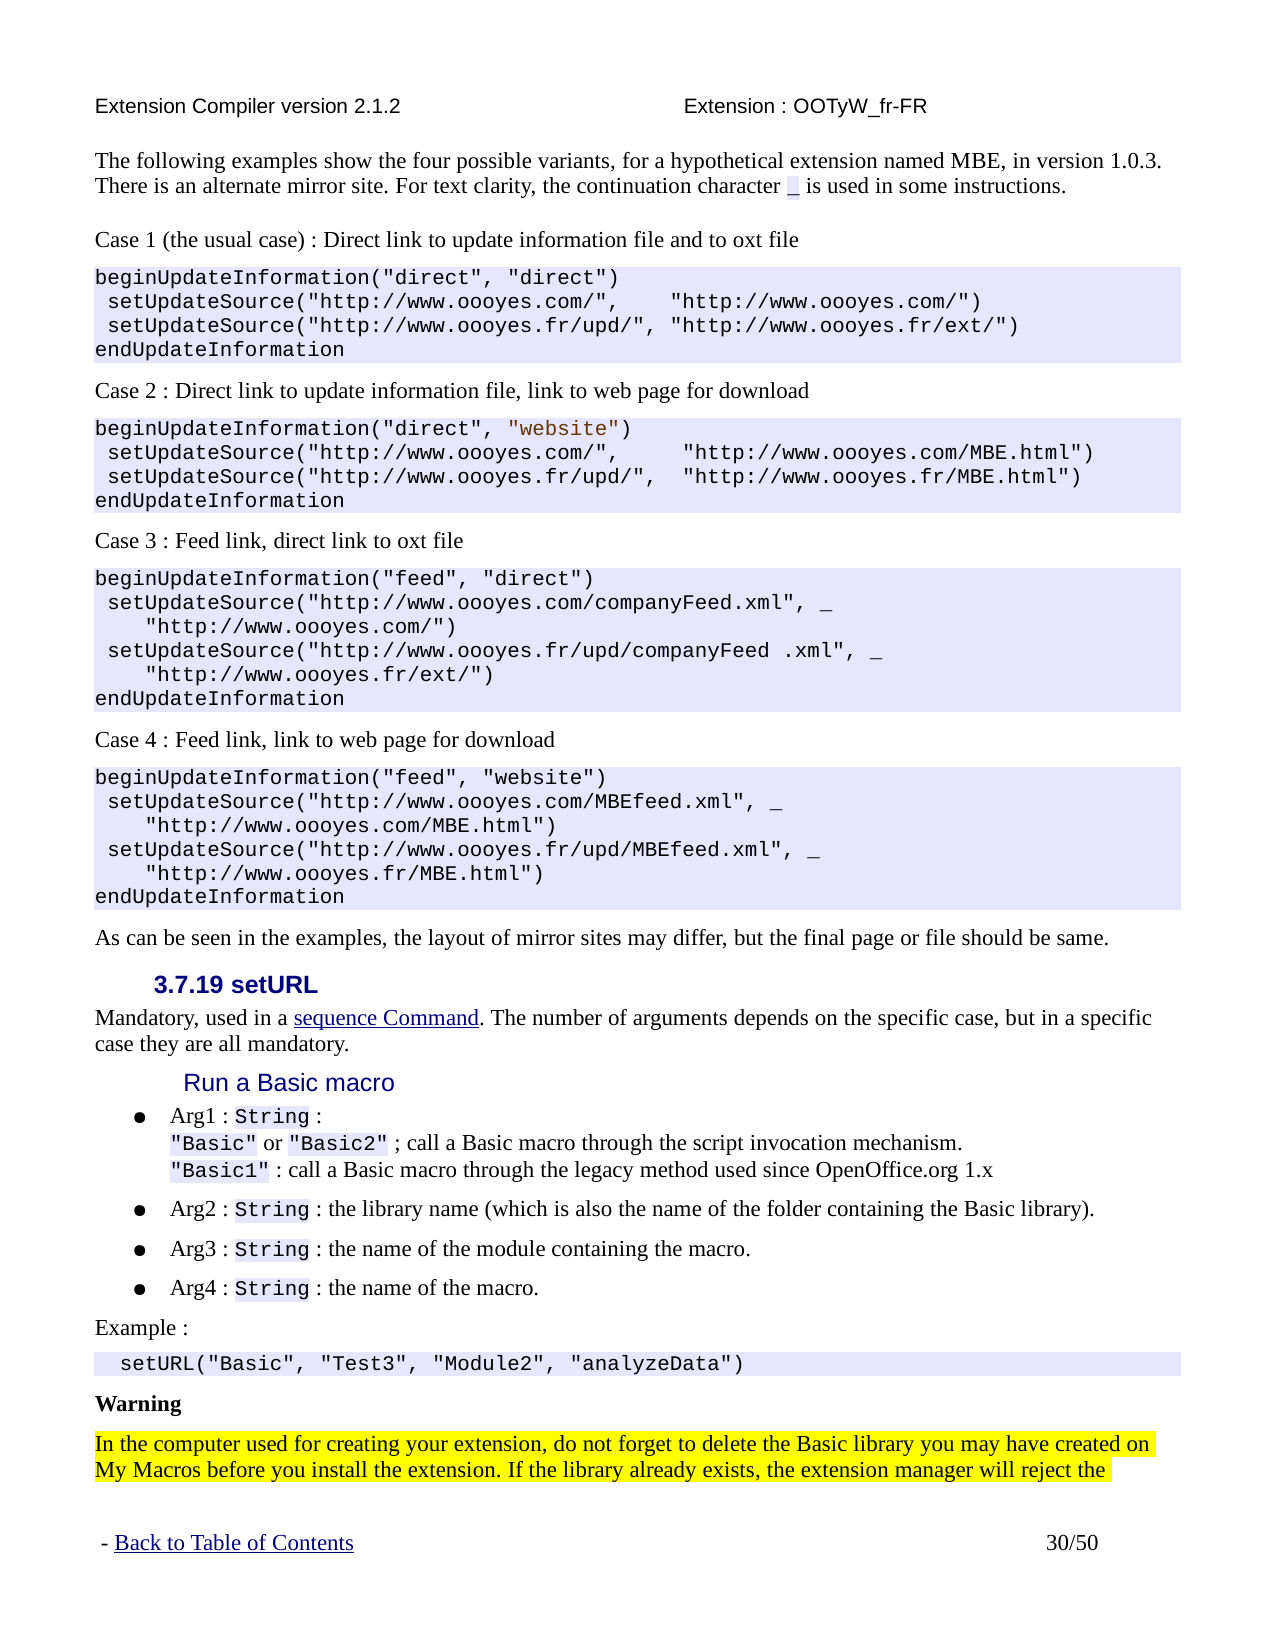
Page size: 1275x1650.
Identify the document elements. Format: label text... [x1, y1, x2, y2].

text "http://www.oooyes.com/MBE.html") [94, 814, 1181, 838]
text Mandatory, used in a sequence Command. The number of arguments depends on the specific case, but in a specific case they are all mandatory. [94, 1005, 1181, 1056]
text Case 3 : Feed link, direct link to oxt file [94, 528, 1181, 554]
list Arg3 : String : the name of the module containing the macro. [132, 1235, 1181, 1262]
text Case 4 : Feed link, link to web page for download [94, 727, 1181, 752]
list Arg4 : String : the name of the macro. [132, 1275, 1181, 1302]
text setUpdateSource("http://www.oooyes.com/", "http://www.oooyes.com/MBE.html") [94, 442, 1181, 466]
text Example : [94, 1314, 1181, 1340]
text setUpdateSource("http://www.oooyes.com/", "http://www.oooyes.com/") [94, 291, 1181, 315]
subtitle Run a Basic macro [183, 1068, 1181, 1097]
subtitle setURL [153, 971, 1181, 999]
text endUpdateInformation [94, 688, 1181, 712]
text beginUpdateInformation("feed", "website") [94, 767, 1181, 791]
text beginUpdateInformation("feed", "direct") [94, 568, 1181, 592]
text beginUpdateInformation("direct", "website") [94, 418, 507, 442]
text "http://www.oooyes.fr/MBE.html") [94, 862, 1181, 886]
text endUpdateInformation [94, 489, 1181, 513]
text setUpdateSource("http://www.oooyes.com/MBEfeed.xml", _ [94, 791, 1181, 814]
text setURL("Basic", "Test3", "Module2", "analyzeData") [94, 1352, 1181, 1376]
text The following examples show the four possible variants, for a hypothetical extension named MBE, in version 1.0.3. There is an alternate mirror site. For text clarity, the continuation character _ is used in some instructions. [94, 147, 1181, 200]
text Case 2 : Direct link to update information file, link to web page for download [94, 378, 1181, 403]
text Case 1 (the usual case) : Direct link to update information file and to oxt file [94, 227, 1181, 253]
list Arg1 : String : "Basic" or "Basic2" ; call a Basic macro through the script invocation mechanism. "Basic1" : call a Basic macro through the legacy method used since OpenOffice.org 1.x [132, 1102, 1181, 1183]
text As can be seen in the examples, the layout of mirror sites may differ, but the final page or file should be same. [94, 925, 1181, 951]
text setUpdateSource("http://www.oooyes.fr/upd/MBEfeed.xml", _ [94, 838, 1181, 862]
text beginUpdateInformation("direct", "website") [619, 418, 1181, 442]
text setUpdateSource("http://www.oooyes.com/companyFeed.xml", _ [94, 592, 1181, 616]
text setUpdateSource("http://www.oooyes.fr/upd/", "http://www.oooyes.fr/ext/") [94, 315, 1181, 339]
text endUpdateInformation [94, 339, 1181, 363]
text In the computer used for creating your extension, do not forget to delete the Basic library you may have created on My Macros before you install the extension. If the library already exists, the extension manager will reject the [94, 1431, 1181, 1482]
text "http://www.oooyes.fr/ext/") [94, 664, 1181, 688]
text beginUpdateInformation("direct", "direct") [94, 267, 1181, 291]
text endUpdateInformation [94, 886, 1181, 910]
text setUpdateSource("http://www.oooyes.fr/upd/", "http://www.oooyes.fr/MBE.html") [94, 466, 1181, 489]
list Arg2 : String : the library name (which is also the name of the folder containing the Basic library). [132, 1196, 1181, 1223]
text setUpdateSource("http://www.oooyes.fr/upd/companyFeed .xml", _ [94, 640, 1181, 664]
text Warning [94, 1391, 1181, 1416]
text "http://www.oooyes.com/") [94, 616, 1181, 640]
